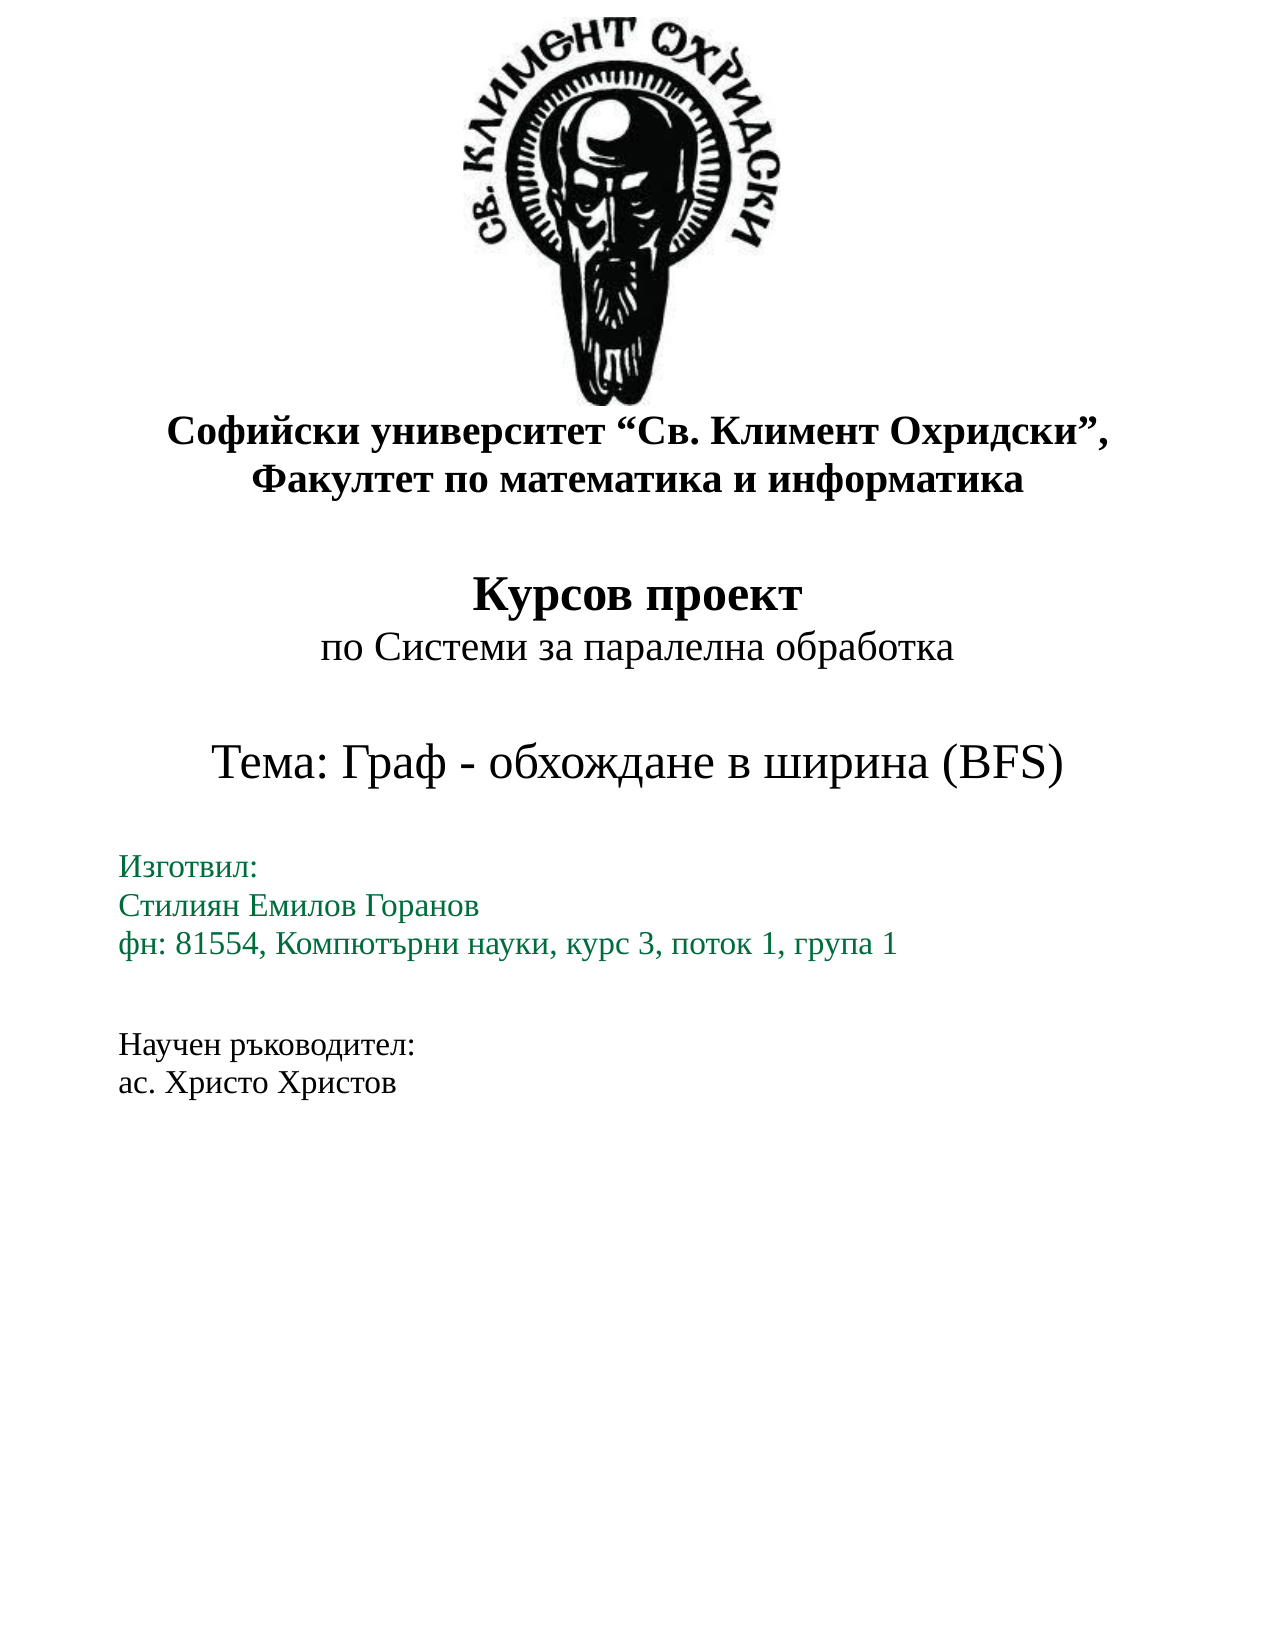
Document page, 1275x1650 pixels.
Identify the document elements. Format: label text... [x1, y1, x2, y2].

text ас. Христо Христов [118, 1062, 1157, 1100]
text Факултет по математика и информатика [118, 453, 1157, 501]
text Софийски университет “Св. Климент Охридски”, [118, 406, 1157, 453]
text Научен ръководител: [118, 1024, 1157, 1062]
text фн: 81554, Компютърни науки, курс 3, поток 1, група 1 [118, 923, 1157, 961]
text Тема: Граф - обхождане в ширина (BFS) [118, 731, 1157, 789]
picture [463, 17, 781, 406]
text Изготвил: [118, 846, 1157, 885]
text по Системи за паралелна обработка [118, 621, 1157, 669]
text Курсов проект [118, 564, 1157, 621]
text Стилиян Емилов Горанов [118, 885, 1157, 923]
